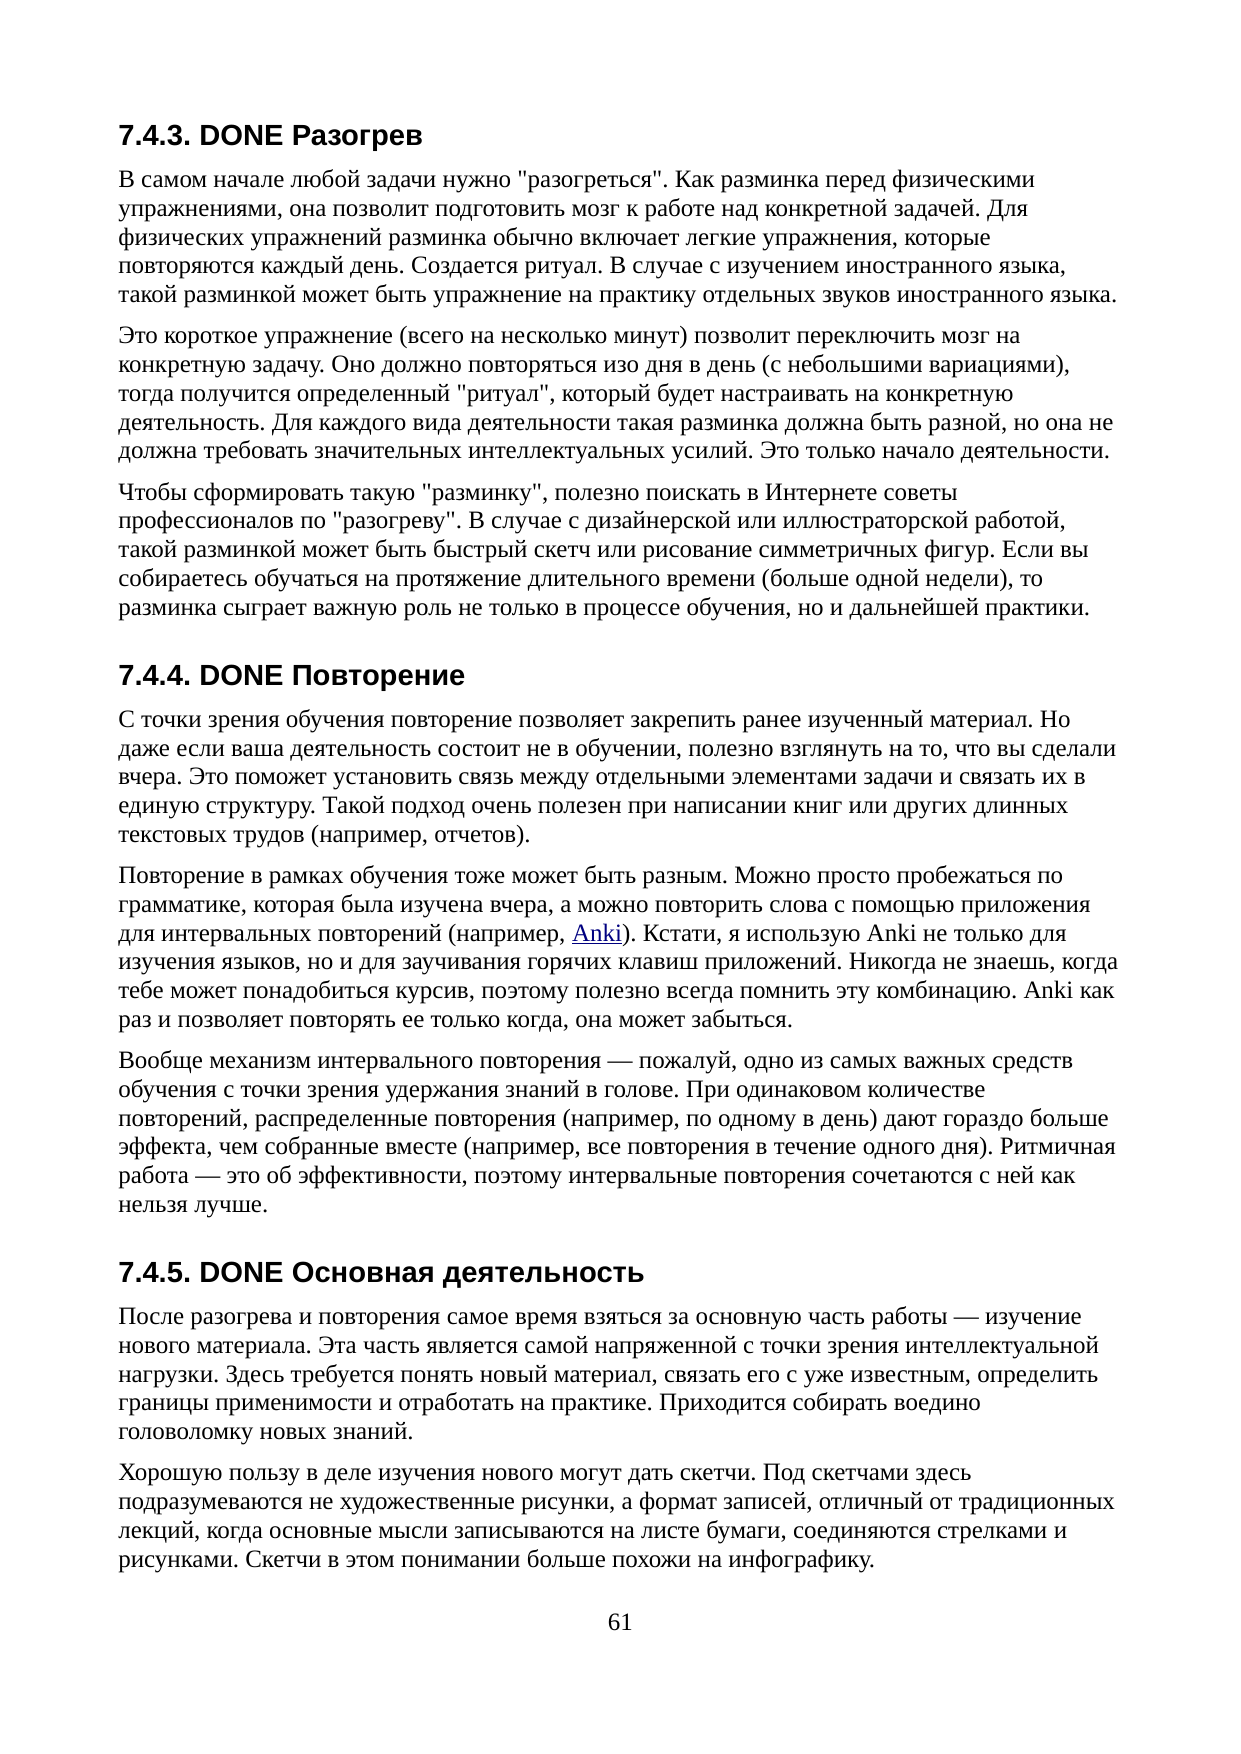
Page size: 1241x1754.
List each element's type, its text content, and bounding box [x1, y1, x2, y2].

text Повторение в рамках обучения тоже может быть разным. Можно просто пробежаться по грамматике, которая была изучена вчера, а можно повторить слова с помощью приложения для интервальных повторений (например, Anki). Кстати, я использую Anki не только для изучения языков, но и для заучивания горячих клавиш приложений. Никогда не знаешь, когда тебе может понадобиться курсив, поэтому полезно всегда помнить эту комбинацию. Anki как раз и позволяет повторять ее только когда, она может забыться. [118, 860, 1122, 1033]
text После разогрева и повторения самое время взяться за основную часть работы — изучение нового материала. Эта часть является самой напряженной с точки зрения интеллектуальной нагрузки. Здесь требуется понять новый материал, связать его с уже известным, определить границы применимости и отработать на практике. Приходится собирать воедино головоломку новых знаний. [118, 1301, 1122, 1445]
text С точки зрения обучения повторение позволяет закрепить ранее изученный материал. Но даже если ваша деятельность состоит не в обучении, полезно взглянуть на то, что вы сделали вчера. Это поможет установить связь между отдельными элементами задачи и связать их в единую структуру. Такой подход очень полезен при написании книг или других длинных текстовых трудов (например, отчетов). [118, 704, 1122, 848]
text Вообще механизм интервального повторения — пожалуй, одно из самых важных средств обучения с точки зрения удержания знаний в голове. При одинаковом количестве повторений, распределенные повторения (например, по одному в день) дают гораздо больше эффекта, чем собранные вместе (например, все повторения в течение одного дня). Ритмичная работа — это об эффективности, поэтому интервальные повторения сочетаются с ней как нельзя лучше. [118, 1045, 1122, 1218]
subtitle DONE Разогрев [118, 118, 1122, 152]
text В самом начале любой задачи нужно "разогреться". Как разминка перед физическими упражнениями, она позволит подготовить мозг к работе над конкретной задачей. Для физических упражнений разминка обычно включает легкие упражнения, которые повторяются каждый день. Создается ритуал. В случае с изучением иностранного языка, такой разминкой может быть упражнение на практику отдельных звуков иностранного языка. [118, 164, 1122, 308]
subtitle DONE Повторение [118, 658, 1122, 691]
text Это короткое упражнение (всего на несколько минут) позволит переключить мозг на конкретную задачу. Оно должно повторяться изо дня в день (с небольшими вариациями), тогда получится определенный "ритуал", который будет настраивать на конкретную деятельность. Для каждого вида деятельности такая разминка должна быть разной, но она не должна требовать значительных интеллектуальных усилий. Это только начало деятельности. [118, 320, 1122, 464]
text Чтобы сформировать такую "разминку", полезно поискать в Интернете советы профессионалов по "разогреву". В случае с дизайнерской или иллюстраторской работой, такой разминкой может быть быстрый скетч или рисование симметричных фигур. Если вы собираетесь обучаться на протяжение длительного времени (больше одной недели), то разминка сыграет важную роль не только в процессе обучения, но и дальнейшей практики. [118, 477, 1122, 620]
text Хорошую пользу в деле изучения нового могут дать скетчи. Под скетчами здесь подразумеваются не художественные рисунки, а формат записей, отличный от традиционных лекций, когда основные мысли записываются на листе бумаги, соединяются стрелками и рисунками. Скетчи в этом понимании больше похожи на инфографику. [118, 1457, 1122, 1572]
subtitle DONE Основная деятельность [118, 1255, 1122, 1289]
